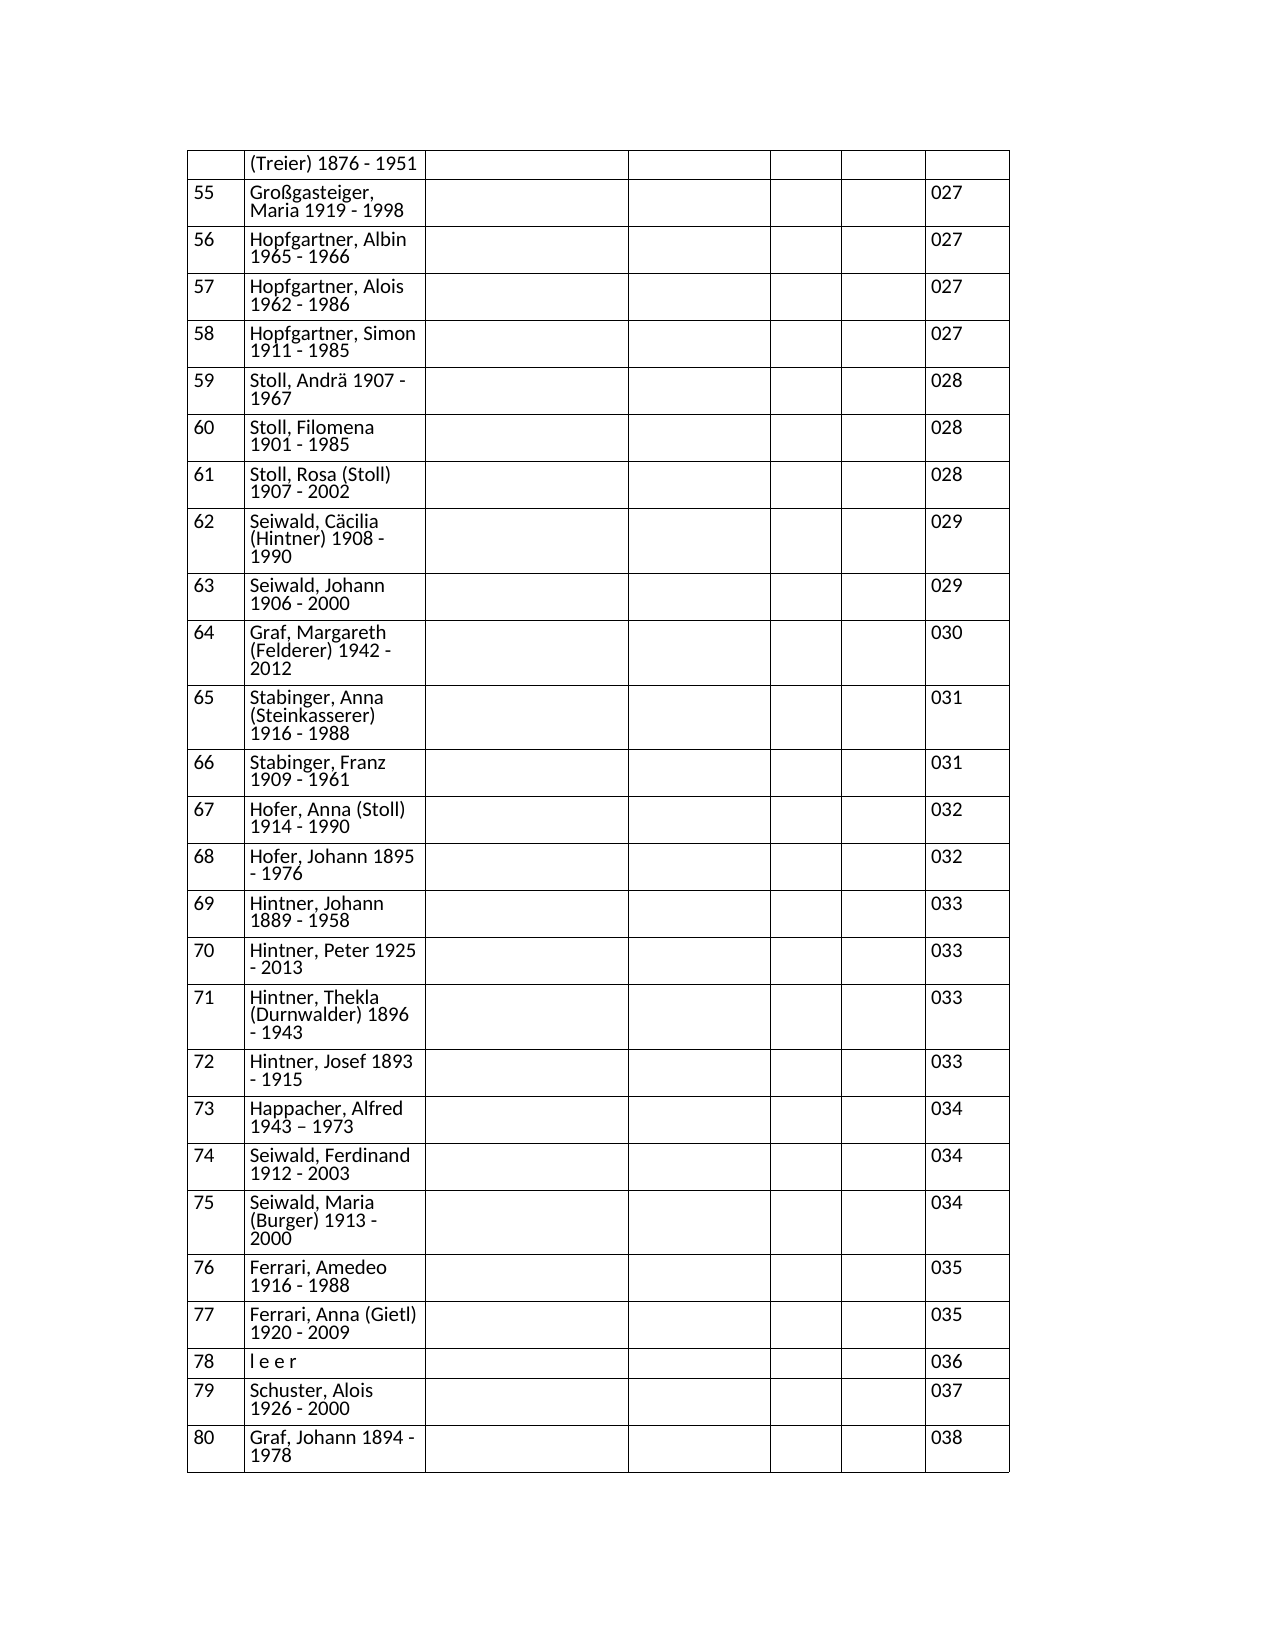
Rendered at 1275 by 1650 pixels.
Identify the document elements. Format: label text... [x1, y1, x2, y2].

table_cell 70 [188, 938, 244, 984]
table_cell [842, 686, 925, 749]
table_cell Hofer, Anna (Stoll) 1914 - 1990 [245, 797, 425, 843]
table_cell [771, 985, 841, 1049]
table_cell [771, 462, 841, 508]
table_cell [426, 844, 628, 890]
table_cell 57 [188, 274, 244, 320]
table_cell [842, 574, 925, 620]
table_cell [629, 1144, 770, 1190]
table_cell [926, 151, 1009, 179]
table_cell [842, 1097, 925, 1143]
table_cell Stoll, Rosa (Stoll) 1907 - 2002 [245, 462, 425, 508]
table_cell [426, 415, 628, 461]
table_cell [426, 151, 628, 179]
table_cell 62 [188, 509, 244, 573]
table_cell Stabinger, Franz 1909 - 1961 [245, 750, 425, 796]
table_cell 76 [188, 1255, 244, 1301]
table_cell l e e r [245, 1349, 425, 1378]
table_cell [629, 844, 770, 890]
table_cell [771, 938, 841, 984]
table_cell [629, 1191, 770, 1254]
table_cell [629, 180, 770, 226]
table_cell Hopfgartner, Albin 1965 - 1966 [245, 227, 425, 273]
table_cell [426, 621, 628, 684]
table_cell [842, 938, 925, 984]
table_cell [842, 1191, 925, 1254]
table_cell [771, 1050, 841, 1096]
table_cell 027 [926, 274, 1009, 320]
table_cell Hintner, Thekla (Durnwalder) 1896 - 1943 [245, 985, 425, 1049]
table_cell 79 [188, 1379, 244, 1424]
table_cell Hintner, Josef 1893 - 1915 [245, 1050, 425, 1096]
table_cell [426, 938, 628, 984]
table_cell [629, 1255, 770, 1301]
table_cell 65 [188, 686, 244, 749]
table_cell [426, 274, 628, 320]
table_cell [426, 1050, 628, 1096]
table_cell [426, 1426, 628, 1472]
table_cell [842, 891, 925, 937]
table_cell Hofer, Johann 1895 - 1976 [245, 844, 425, 890]
table_cell [771, 1349, 841, 1378]
table_cell [771, 574, 841, 620]
table_cell 033 [926, 985, 1009, 1049]
table_cell 031 [926, 686, 1009, 749]
table_cell [629, 509, 770, 573]
table_cell 035 [926, 1302, 1009, 1348]
table_cell [629, 1302, 770, 1348]
table_cell [842, 415, 925, 461]
table_cell 64 [188, 621, 244, 684]
table_cell [842, 509, 925, 573]
table_cell 033 [926, 1050, 1009, 1096]
table_cell [629, 938, 770, 984]
table_cell [771, 321, 841, 367]
table_cell 027 [926, 180, 1009, 226]
table_cell [426, 1144, 628, 1190]
table_cell [842, 1349, 925, 1378]
table_cell 66 [188, 750, 244, 796]
table_cell Graf, Margareth (Felderer) 1942 - 2012 [245, 621, 425, 684]
table_cell [771, 509, 841, 573]
table_cell [629, 415, 770, 461]
table_cell Stabinger, Anna (Steinkasserer) 1916 - 1988 [245, 686, 425, 749]
table_cell [426, 321, 628, 367]
table_cell [842, 274, 925, 320]
table_cell [842, 797, 925, 843]
table_cell [771, 891, 841, 937]
table_cell [771, 1426, 841, 1472]
table_cell [426, 686, 628, 749]
table_cell [426, 1379, 628, 1424]
table_cell [771, 844, 841, 890]
table_cell [629, 891, 770, 937]
table_cell 034 [926, 1191, 1009, 1254]
table_cell 028 [926, 368, 1009, 414]
table_cell [426, 750, 628, 796]
table_cell Hintner, Peter 1925 - 2013 [245, 938, 425, 984]
table_cell [842, 1379, 925, 1424]
table_cell [629, 621, 770, 684]
table_cell 038 [926, 1426, 1009, 1472]
table_cell [426, 509, 628, 573]
table_cell [629, 574, 770, 620]
table_cell [771, 1144, 841, 1190]
table_cell [629, 368, 770, 414]
table_cell 033 [926, 891, 1009, 937]
table_cell [842, 151, 925, 179]
table_cell [426, 1191, 628, 1254]
table_cell 55 [188, 180, 244, 226]
table_cell [629, 985, 770, 1049]
table_cell 028 [926, 462, 1009, 508]
table_cell [629, 462, 770, 508]
table_cell 80 [188, 1426, 244, 1472]
table_cell [426, 1302, 628, 1348]
table_cell [842, 750, 925, 796]
table_cell Happacher, Alfred 1943 – 1973 [245, 1097, 425, 1143]
table_cell [426, 797, 628, 843]
table_cell 034 [926, 1144, 1009, 1190]
table_cell Hintner, Johann 1889 - 1958 [245, 891, 425, 937]
table_cell [842, 1302, 925, 1348]
table_cell Schuster, Alois 1926 - 2000 [245, 1379, 425, 1424]
table_cell [426, 574, 628, 620]
table_cell [771, 686, 841, 749]
table_cell 72 [188, 1050, 244, 1096]
table_cell [771, 1379, 841, 1424]
table_cell [629, 1050, 770, 1096]
table_cell Großgasteiger, Maria 1919 - 1998 [245, 180, 425, 226]
table_cell Stoll, Filomena 1901 - 1985 [245, 415, 425, 461]
table_cell [842, 1255, 925, 1301]
table_cell Stoll, Andrä 1907 - 1967 [245, 368, 425, 414]
table_cell [426, 985, 628, 1049]
table_cell [629, 151, 770, 179]
table_cell [426, 368, 628, 414]
table_cell [426, 227, 628, 273]
table_cell [771, 750, 841, 796]
table_cell 032 [926, 844, 1009, 890]
table_cell 59 [188, 368, 244, 414]
table_cell Seiwald, Ferdinand 1912 - 2003 [245, 1144, 425, 1190]
table_cell 73 [188, 1097, 244, 1143]
table_cell [771, 1255, 841, 1301]
table_cell Hopfgartner, Alois 1962 - 1986 [245, 274, 425, 320]
table_cell 036 [926, 1349, 1009, 1378]
table_cell [842, 621, 925, 684]
table_cell [842, 1144, 925, 1190]
table_cell [629, 1349, 770, 1378]
table_cell Ferrari, Anna (Gietl) 1920 - 2009 [245, 1302, 425, 1348]
table_cell [771, 151, 841, 179]
table_cell [629, 1426, 770, 1472]
table_cell Seiwald, Johann 1906 - 2000 [245, 574, 425, 620]
table_cell [771, 227, 841, 273]
table_cell 027 [926, 227, 1009, 273]
table_cell [771, 1302, 841, 1348]
table_cell [842, 1426, 925, 1472]
table_cell [188, 151, 244, 179]
table_cell 035 [926, 1255, 1009, 1301]
table_cell [629, 750, 770, 796]
table_cell 67 [188, 797, 244, 843]
table_cell [771, 1097, 841, 1143]
table_cell [426, 1255, 628, 1301]
table_cell Graf, Johann 1894 - 1978 [245, 1426, 425, 1472]
table_cell 027 [926, 321, 1009, 367]
table_cell 69 [188, 891, 244, 937]
table_cell [771, 368, 841, 414]
table_cell [629, 1097, 770, 1143]
table_cell [842, 227, 925, 273]
table_cell [842, 180, 925, 226]
table_cell Seiwald, Maria (Burger) 1913 - 2000 [245, 1191, 425, 1254]
table_cell 60 [188, 415, 244, 461]
table_cell [426, 1349, 628, 1378]
table_cell [771, 274, 841, 320]
table_cell 028 [926, 415, 1009, 461]
table_cell 77 [188, 1302, 244, 1348]
table_cell [426, 180, 628, 226]
table_cell 029 [926, 509, 1009, 573]
table_cell [771, 621, 841, 684]
table_cell Seiwald, Cäcilia (Hintner) 1908 - 1990 [245, 509, 425, 573]
table_cell [842, 321, 925, 367]
table_cell [629, 227, 770, 273]
table_cell 68 [188, 844, 244, 890]
table_cell 78 [188, 1349, 244, 1378]
table_cell 61 [188, 462, 244, 508]
table_cell 029 [926, 574, 1009, 620]
table_cell [629, 1379, 770, 1424]
table_cell 037 [926, 1379, 1009, 1424]
table_cell (Treier) 1876 - 1951 [245, 151, 425, 179]
table_cell [842, 985, 925, 1049]
table_cell 033 [926, 938, 1009, 984]
table_cell [426, 1097, 628, 1143]
table_cell 71 [188, 985, 244, 1049]
table_cell [771, 1191, 841, 1254]
table_cell [426, 891, 628, 937]
table_cell [842, 1050, 925, 1096]
table_cell Ferrari, Amedeo 1916 - 1988 [245, 1255, 425, 1301]
table_cell 034 [926, 1097, 1009, 1143]
table_cell 56 [188, 227, 244, 273]
table_cell [629, 686, 770, 749]
table_cell [629, 797, 770, 843]
table_cell [771, 797, 841, 843]
table_cell [842, 462, 925, 508]
table_cell 032 [926, 797, 1009, 843]
table_cell [771, 415, 841, 461]
table_cell 75 [188, 1191, 244, 1254]
table_cell 74 [188, 1144, 244, 1190]
table_cell [771, 180, 841, 226]
table_cell [842, 368, 925, 414]
table_cell 63 [188, 574, 244, 620]
table_cell 58 [188, 321, 244, 367]
table_cell [842, 844, 925, 890]
table_cell 030 [926, 621, 1009, 684]
table_cell [629, 274, 770, 320]
table_cell [426, 462, 628, 508]
table_cell [629, 321, 770, 367]
table_cell 031 [926, 750, 1009, 796]
table_cell Hopfgartner, Simon 1911 - 1985 [245, 321, 425, 367]
